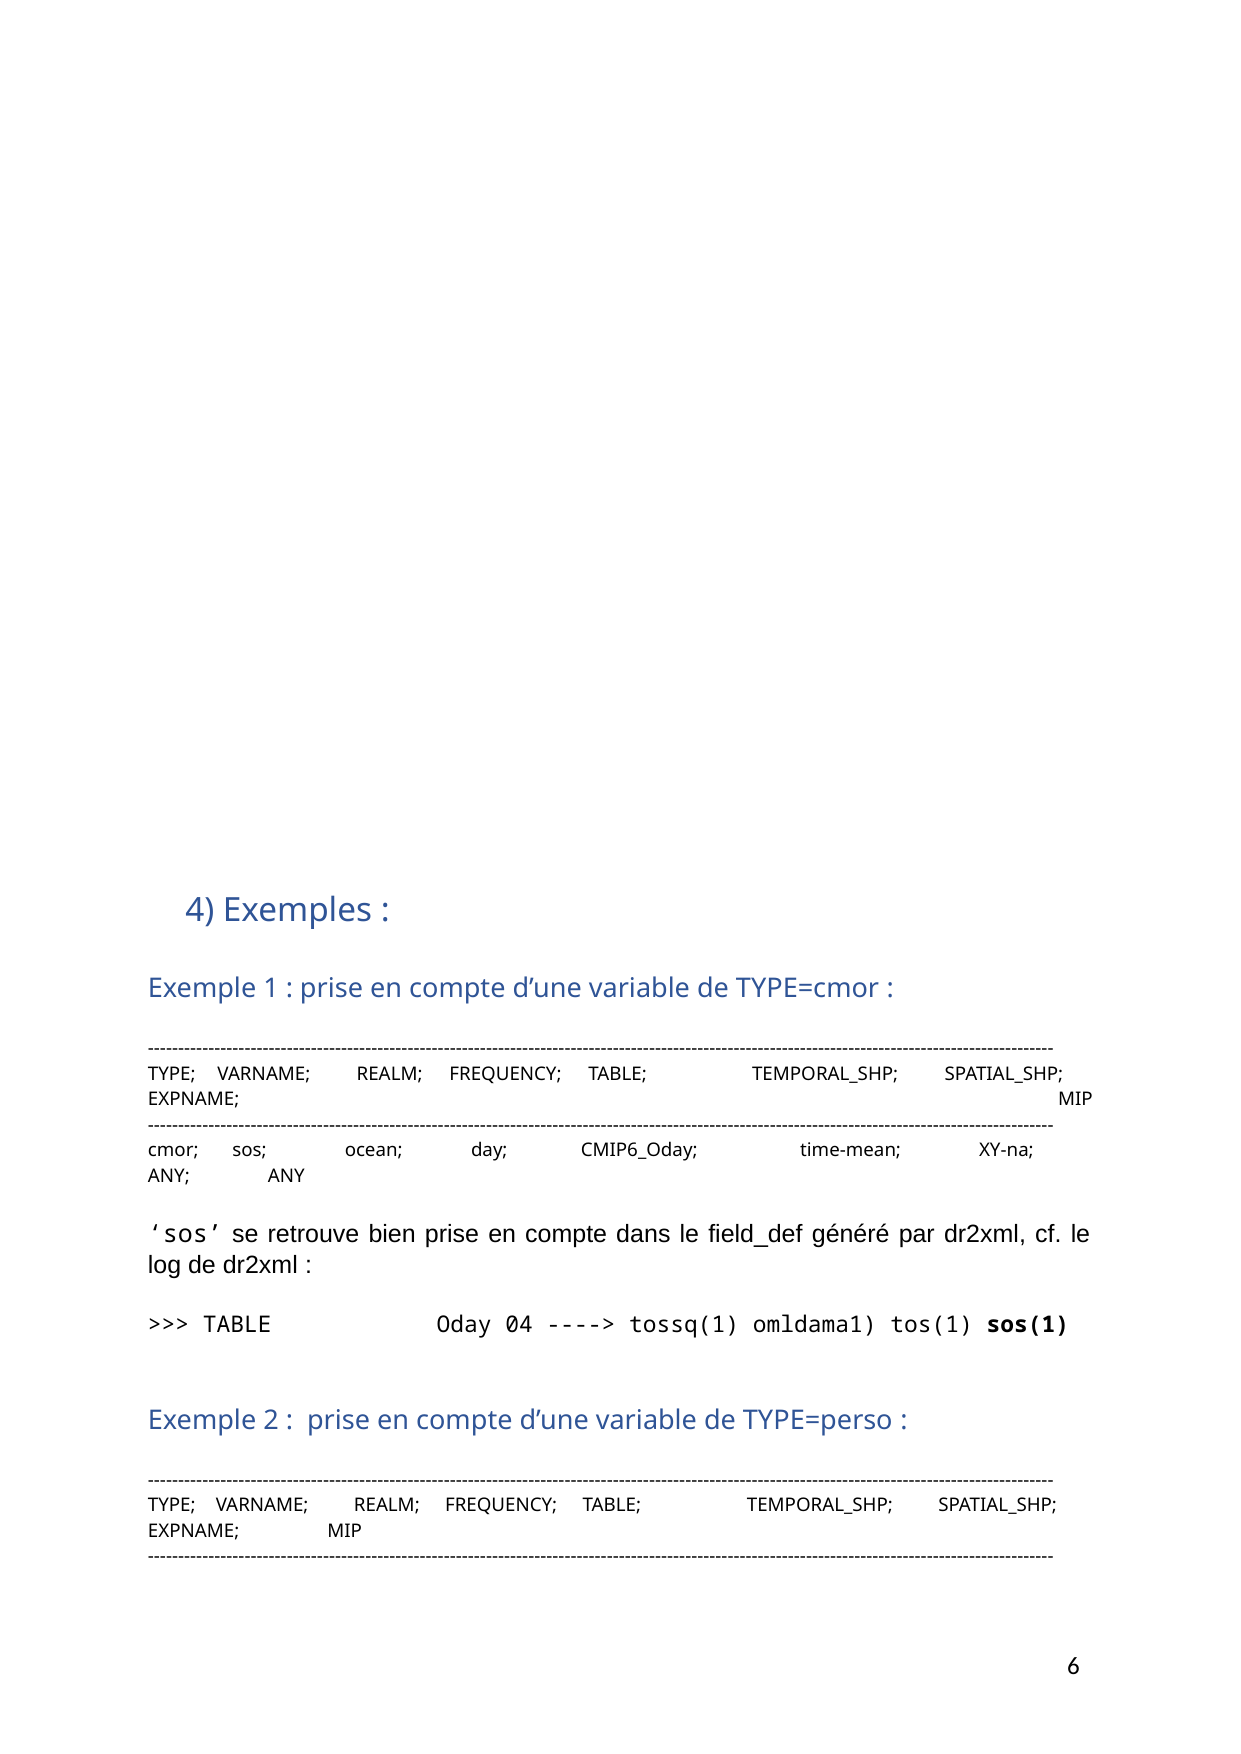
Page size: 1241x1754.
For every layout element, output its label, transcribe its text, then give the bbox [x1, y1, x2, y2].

text ------------------------------------------------------------------------------------------------------------------------------------------------------ [148, 1466, 1093, 1492]
subtitle Exemples : [185, 886, 1093, 931]
text ------------------------------------------------------------------------------------------------------------------------------------------------------ TYPE; VARNAME; REALM; FREQUENCY; TABLE; TEMPORAL_SHP; SPATIAL_SHP; EXPNAME; MIP ------------------------------------------------------------------------------------------------------------------------------------------------------ cmor; sos; ocean; day; CMIP6_Oday; time-mean; XY-na; ANY; ANY [148, 1034, 1093, 1187]
text TYPE; VARNAME; REALM; FREQUENCY; TABLE; TEMPORAL_SHP; SPATIAL_SHP; EXPNAME; MIP [148, 1492, 1093, 1543]
text >>> TABLE Oday 04 ----> tossq(1) omldama1) tos(1) sos(1) [148, 1308, 1093, 1339]
text ------------------------------------------------------------------------------------------------------------------------------------------------------ [148, 1543, 1093, 1568]
subtitle Exemple 2 : prise en compte d’une variable de TYPE=perso : [148, 1401, 1093, 1437]
text ‘sos’ se retrouve bien prise en compte dans le field_def généré par dr2xml, cf. le log de dr2xml : [148, 1216, 1093, 1279]
subtitle Exemple 1 : prise en compte d’une variable de TYPE=cmor : [148, 969, 1093, 1006]
